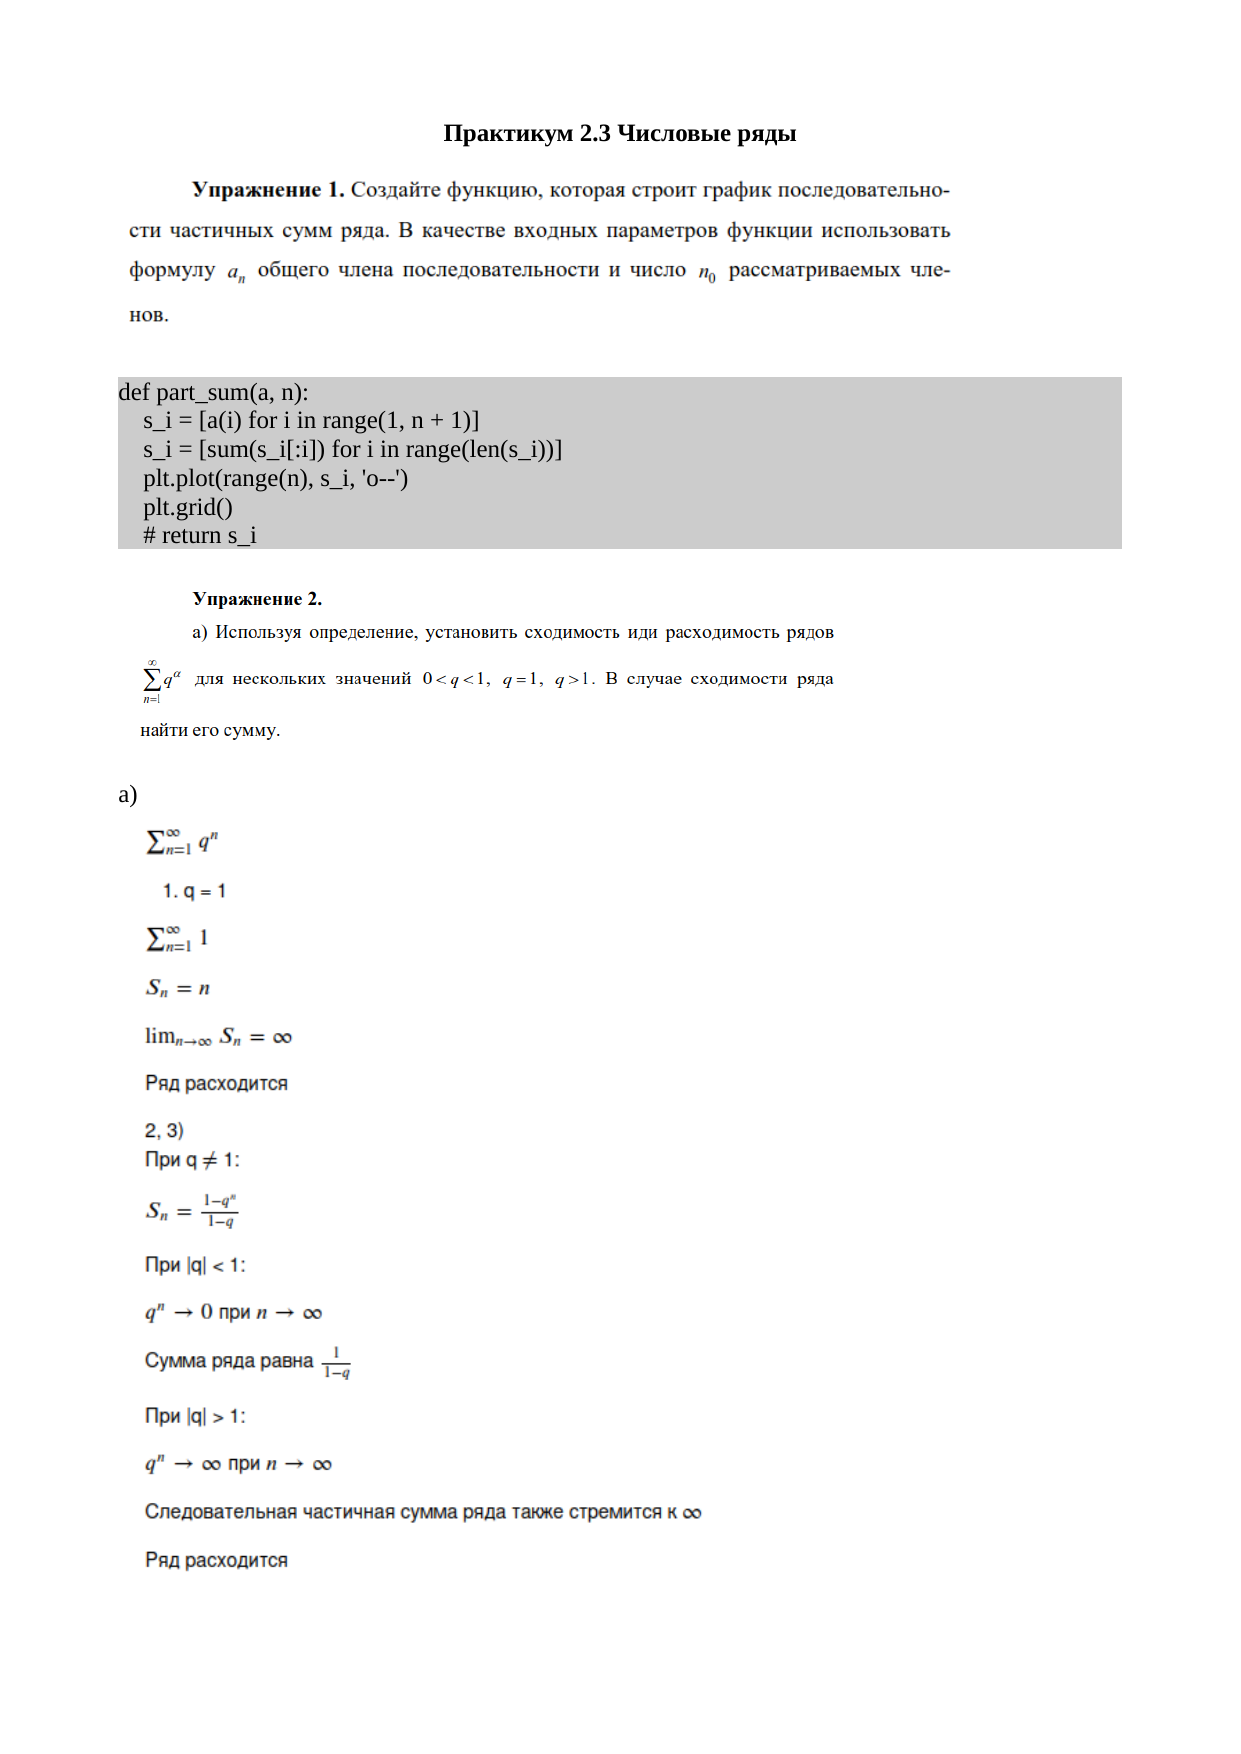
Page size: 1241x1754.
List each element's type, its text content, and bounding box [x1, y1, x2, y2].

picture [126, 578, 846, 753]
text def part_sum(a, n): [118, 377, 1122, 406]
text Практикум 2.3 Числовые ряды [118, 118, 1122, 147]
text # return s_i [118, 521, 1122, 549]
text s_i = [a(i) for i in range(1, n + 1)] [118, 406, 1122, 434]
text a) [118, 779, 1122, 808]
picture [120, 170, 961, 333]
text s_i = [sum(s_i[:i]) for i in range(len(s_i))] [118, 434, 1122, 463]
text plt.plot(range(n), s_i, 'o--') [118, 463, 1122, 492]
text plt.grid() [118, 492, 1122, 521]
picture [121, 813, 729, 1581]
